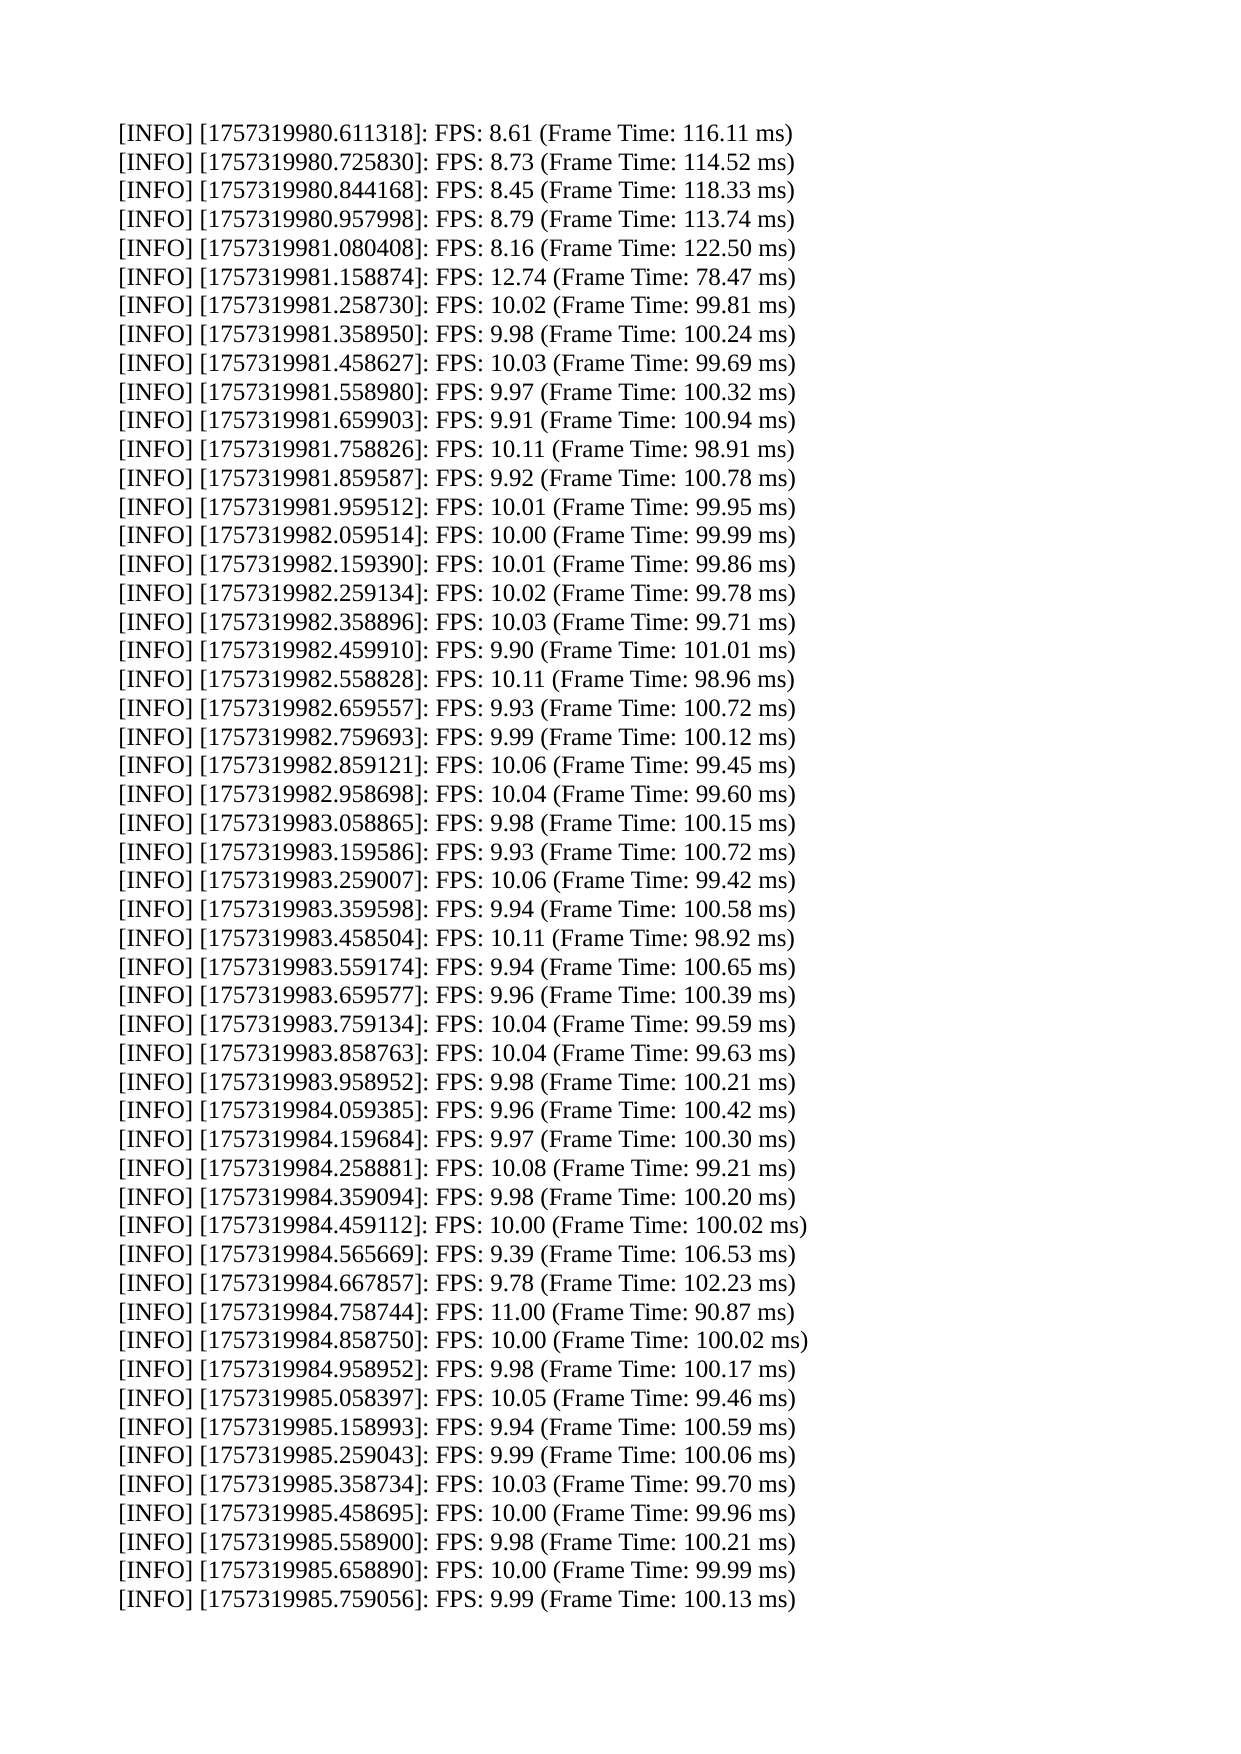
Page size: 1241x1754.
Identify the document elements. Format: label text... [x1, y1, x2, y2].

text [INFO] [1757319981.458627]: FPS: 10.03 (Frame Time: 99.69 ms) [118, 348, 1122, 377]
text [INFO] [1757319980.844168]: FPS: 8.45 (Frame Time: 118.33 ms) [118, 176, 1122, 204]
text [INFO] [1757319980.611318]: FPS: 8.61 (Frame Time: 116.11 ms) [118, 118, 1122, 147]
text [INFO] [1757319981.859587]: FPS: 9.92 (Frame Time: 100.78 ms) [118, 463, 1122, 492]
text [INFO] [1757319985.558900]: FPS: 9.98 (Frame Time: 100.21 ms) [118, 1527, 1122, 1556]
text [INFO] [1757319980.725830]: FPS: 8.73 (Frame Time: 114.52 ms) [118, 147, 1122, 176]
text [INFO] [1757319981.659903]: FPS: 9.91 (Frame Time: 100.94 ms) [118, 406, 1122, 434]
text [INFO] [1757319985.058397]: FPS: 10.05 (Frame Time: 99.46 ms) [118, 1383, 1122, 1412]
text [INFO] [1757319983.659577]: FPS: 9.96 (Frame Time: 100.39 ms) [118, 981, 1122, 1009]
text [INFO] [1757319984.758744]: FPS: 11.00 (Frame Time: 90.87 ms) [118, 1297, 1122, 1326]
text [INFO] [1757319984.059385]: FPS: 9.96 (Frame Time: 100.42 ms) [118, 1096, 1122, 1124]
text [INFO] [1757319983.259007]: FPS: 10.06 (Frame Time: 99.42 ms) [118, 866, 1122, 894]
text [INFO] [1757319983.159586]: FPS: 9.93 (Frame Time: 100.72 ms) [118, 837, 1122, 866]
text [INFO] [1757319984.667857]: FPS: 9.78 (Frame Time: 102.23 ms) [118, 1268, 1122, 1297]
text [INFO] [1757319985.759056]: FPS: 9.99 (Frame Time: 100.13 ms) [118, 1584, 1122, 1613]
text [INFO] [1757319983.559174]: FPS: 9.94 (Frame Time: 100.65 ms) [118, 952, 1122, 981]
text [INFO] [1757319985.259043]: FPS: 9.99 (Frame Time: 100.06 ms) [118, 1441, 1122, 1469]
text [INFO] [1757319981.558980]: FPS: 9.97 (Frame Time: 100.32 ms) [118, 377, 1122, 406]
text [INFO] [1757319983.458504]: FPS: 10.11 (Frame Time: 98.92 ms) [118, 923, 1122, 952]
text [INFO] [1757319981.758826]: FPS: 10.11 (Frame Time: 98.91 ms) [118, 434, 1122, 463]
text [INFO] [1757319983.759134]: FPS: 10.04 (Frame Time: 99.59 ms) [118, 1009, 1122, 1038]
text [INFO] [1757319982.759693]: FPS: 9.99 (Frame Time: 100.12 ms) [118, 722, 1122, 751]
text [INFO] [1757319983.958952]: FPS: 9.98 (Frame Time: 100.21 ms) [118, 1067, 1122, 1096]
text [INFO] [1757319984.258881]: FPS: 10.08 (Frame Time: 99.21 ms) [118, 1153, 1122, 1182]
text [INFO] [1757319982.558828]: FPS: 10.11 (Frame Time: 98.96 ms) [118, 664, 1122, 693]
text [INFO] [1757319982.159390]: FPS: 10.01 (Frame Time: 99.86 ms) [118, 549, 1122, 578]
text [INFO] [1757319982.259134]: FPS: 10.02 (Frame Time: 99.78 ms) [118, 578, 1122, 607]
text [INFO] [1757319984.159684]: FPS: 9.97 (Frame Time: 100.30 ms) [118, 1124, 1122, 1153]
text [INFO] [1757319980.957998]: FPS: 8.79 (Frame Time: 113.74 ms) [118, 204, 1122, 233]
text [INFO] [1757319982.358896]: FPS: 10.03 (Frame Time: 99.71 ms) [118, 607, 1122, 636]
text [INFO] [1757319985.658890]: FPS: 10.00 (Frame Time: 99.99 ms) [118, 1556, 1122, 1584]
text [INFO] [1757319983.858763]: FPS: 10.04 (Frame Time: 99.63 ms) [118, 1038, 1122, 1067]
text [INFO] [1757319981.158874]: FPS: 12.74 (Frame Time: 78.47 ms) [118, 262, 1122, 291]
text [INFO] [1757319984.459112]: FPS: 10.00 (Frame Time: 100.02 ms) [118, 1211, 1122, 1239]
text [INFO] [1757319982.659557]: FPS: 9.93 (Frame Time: 100.72 ms) [118, 693, 1122, 722]
text [INFO] [1757319985.358734]: FPS: 10.03 (Frame Time: 99.70 ms) [118, 1469, 1122, 1498]
text [INFO] [1757319984.958952]: FPS: 9.98 (Frame Time: 100.17 ms) [118, 1354, 1122, 1383]
text [INFO] [1757319983.058865]: FPS: 9.98 (Frame Time: 100.15 ms) [118, 808, 1122, 837]
text [INFO] [1757319984.565669]: FPS: 9.39 (Frame Time: 106.53 ms) [118, 1239, 1122, 1268]
text [INFO] [1757319981.959512]: FPS: 10.01 (Frame Time: 99.95 ms) [118, 492, 1122, 521]
text [INFO] [1757319982.859121]: FPS: 10.06 (Frame Time: 99.45 ms) [118, 751, 1122, 779]
text [INFO] [1757319981.080408]: FPS: 8.16 (Frame Time: 122.50 ms) [118, 233, 1122, 262]
text [INFO] [1757319984.858750]: FPS: 10.00 (Frame Time: 100.02 ms) [118, 1326, 1122, 1354]
text [INFO] [1757319981.358950]: FPS: 9.98 (Frame Time: 100.24 ms) [118, 319, 1122, 348]
text [INFO] [1757319982.459910]: FPS: 9.90 (Frame Time: 101.01 ms) [118, 636, 1122, 664]
text [INFO] [1757319983.359598]: FPS: 9.94 (Frame Time: 100.58 ms) [118, 894, 1122, 923]
text [INFO] [1757319984.359094]: FPS: 9.98 (Frame Time: 100.20 ms) [118, 1182, 1122, 1211]
text [INFO] [1757319985.158993]: FPS: 9.94 (Frame Time: 100.59 ms) [118, 1412, 1122, 1441]
text [INFO] [1757319981.258730]: FPS: 10.02 (Frame Time: 99.81 ms) [118, 291, 1122, 319]
text [INFO] [1757319982.958698]: FPS: 10.04 (Frame Time: 99.60 ms) [118, 779, 1122, 808]
text [INFO] [1757319982.059514]: FPS: 10.00 (Frame Time: 99.99 ms) [118, 521, 1122, 549]
text [INFO] [1757319985.458695]: FPS: 10.00 (Frame Time: 99.96 ms) [118, 1498, 1122, 1527]
